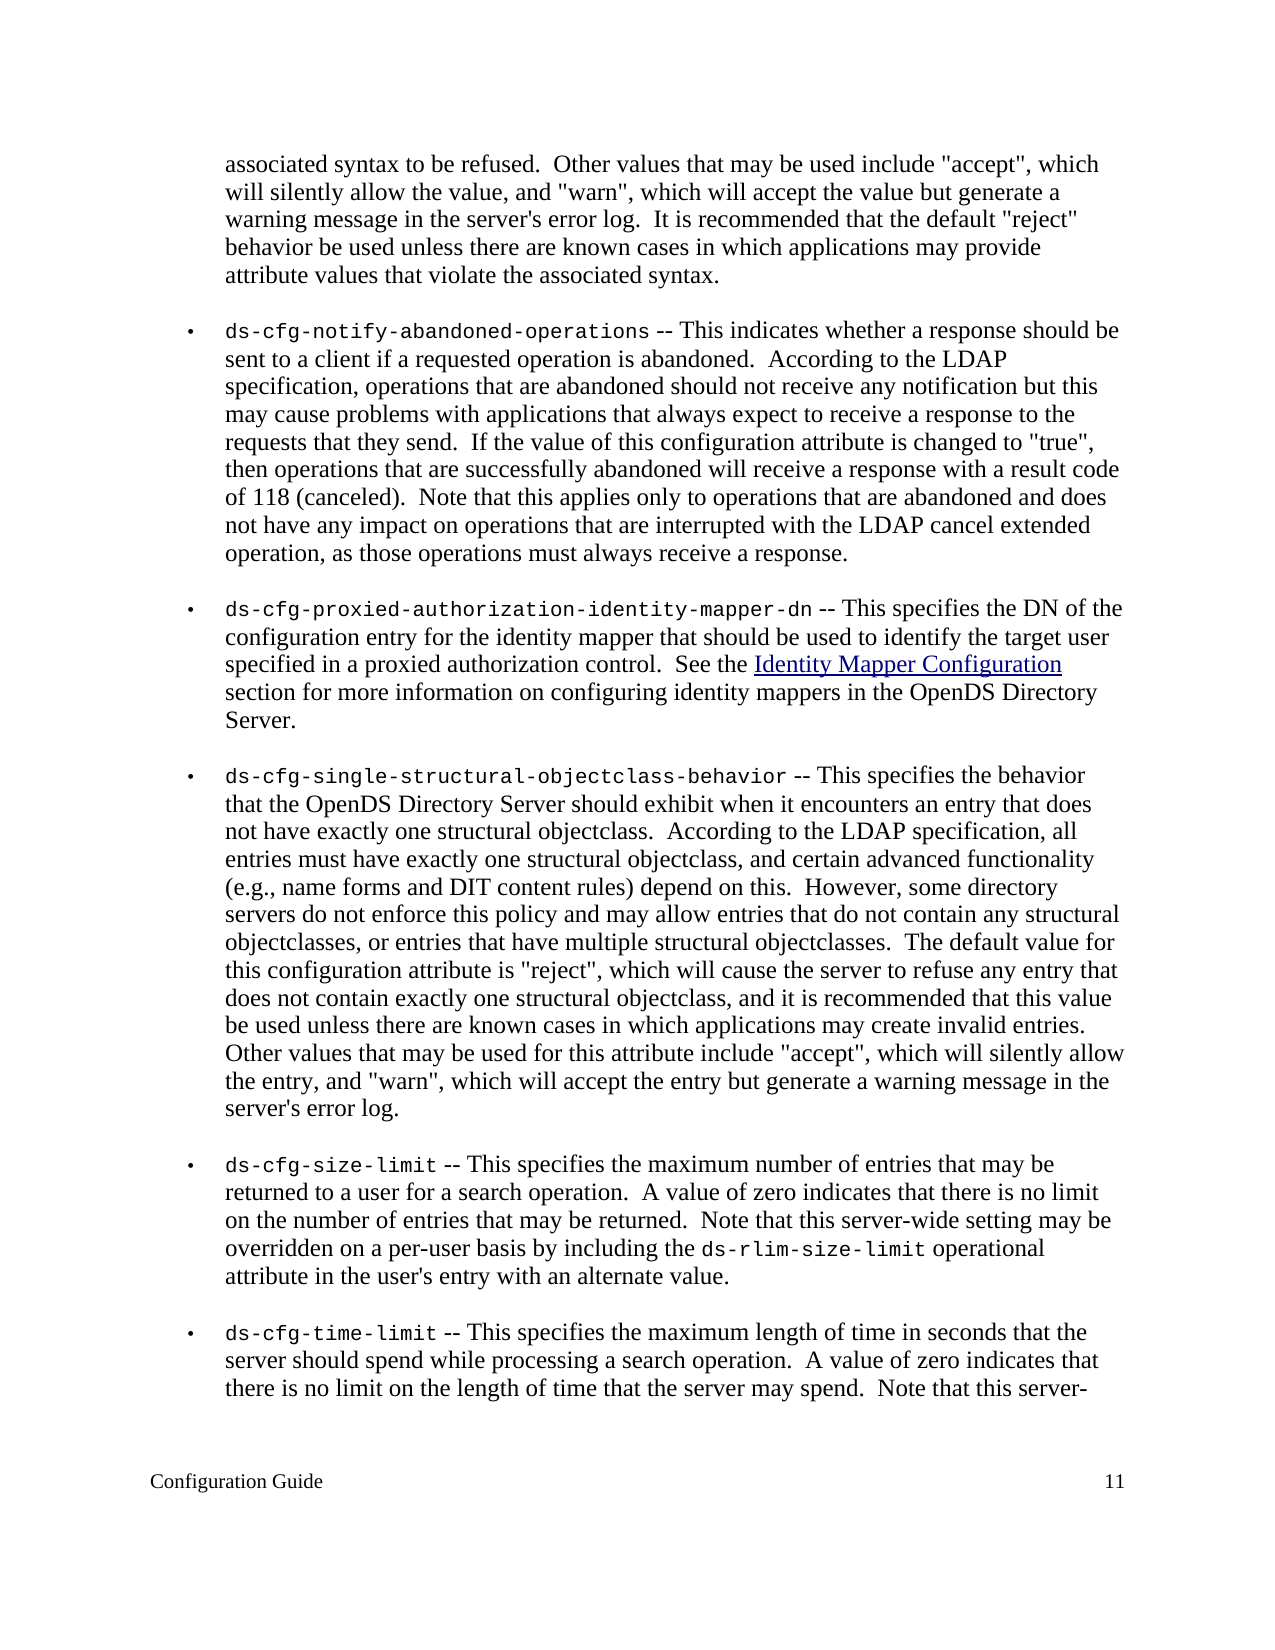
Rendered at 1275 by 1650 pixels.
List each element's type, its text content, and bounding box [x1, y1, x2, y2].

list ds-cfg-single-structural-objectclass-behavior -- This specifies the behavior that the OpenDS Directory Server should exhibit when it encounters an entry that does not have exactly one structural objectclass. According to the LDAP specification, all entries must have exactly one structural objectclass, and certain advanced functionality (e.g., name forms and DIT content rules) depend on this. However, some directory servers do not enforce this policy and may allow entries that do not contain any structural objectclasses, or entries that have multiple structural objectclasses. The default value for this configuration attribute is "reject", which will cause the server to refuse any entry that does not contain exactly one structural objectclass, and it is recommended that this value be used unless there are known cases in which applications may create invalid entries. Other values that may be used for this attribute include "accept", which will silently allow the entry, and "warn", which will accept the entry but generate a warning message in the server's error log. [187, 761, 1125, 1122]
list associated syntax to be refused. Other values that may be used include "accept", which will silently allow the value, and "warn", which will accept the value but generate a warning message in the server's error log. It is recommended that the default "reject" behavior be used unless there are known cases in which applications may provide attribute values that violate the associated syntax. [187, 150, 1125, 288]
list ds-cfg-time-limit -- This specifies the maximum length of time in seconds that the server should spend while processing a search operation. A value of zero indicates that there is no limit on the length of time that the server may spend. Note that this server- [187, 1318, 1125, 1402]
list ds-cfg-notify-abandoned-operations -- This indicates whether a response should be sent to a client if a requested operation is abandoned. According to the LDAP specification, operations that are abandoned should not receive any notification but this may cause problems with applications that always expect to receive a response to the requests that they send. If the value of this configuration attribute is changed to "true", then operations that are successfully abandoned will receive a response with a result code of 118 (canceled). Note that this applies only to operations that are abandoned and does not have any impact on operations that are interrupted with the LDAP cancel extended operation, as those operations must always receive a response. [187, 316, 1125, 566]
list ds-cfg-proxied-authorization-identity-mapper-dn -- This specifies the DN of the configuration entry for the identity mapper that should be used to identify the target user specified in a proxied authorization control. See the Identity Mapper Configuration section for more information on configuring identity mappers in the OpenDS Directory Server. [187, 594, 1125, 733]
list ds-cfg-size-limit -- This specifies the maximum number of entries that may be returned to a user for a search operation. A value of zero indicates that there is no limit on the number of entries that may be returned. Note that this server-wide setting may be overridden on a per-user basis by including the ds-rlim-size-limit operational attribute in the user's entry with an alternate value. [187, 1150, 1125, 1290]
